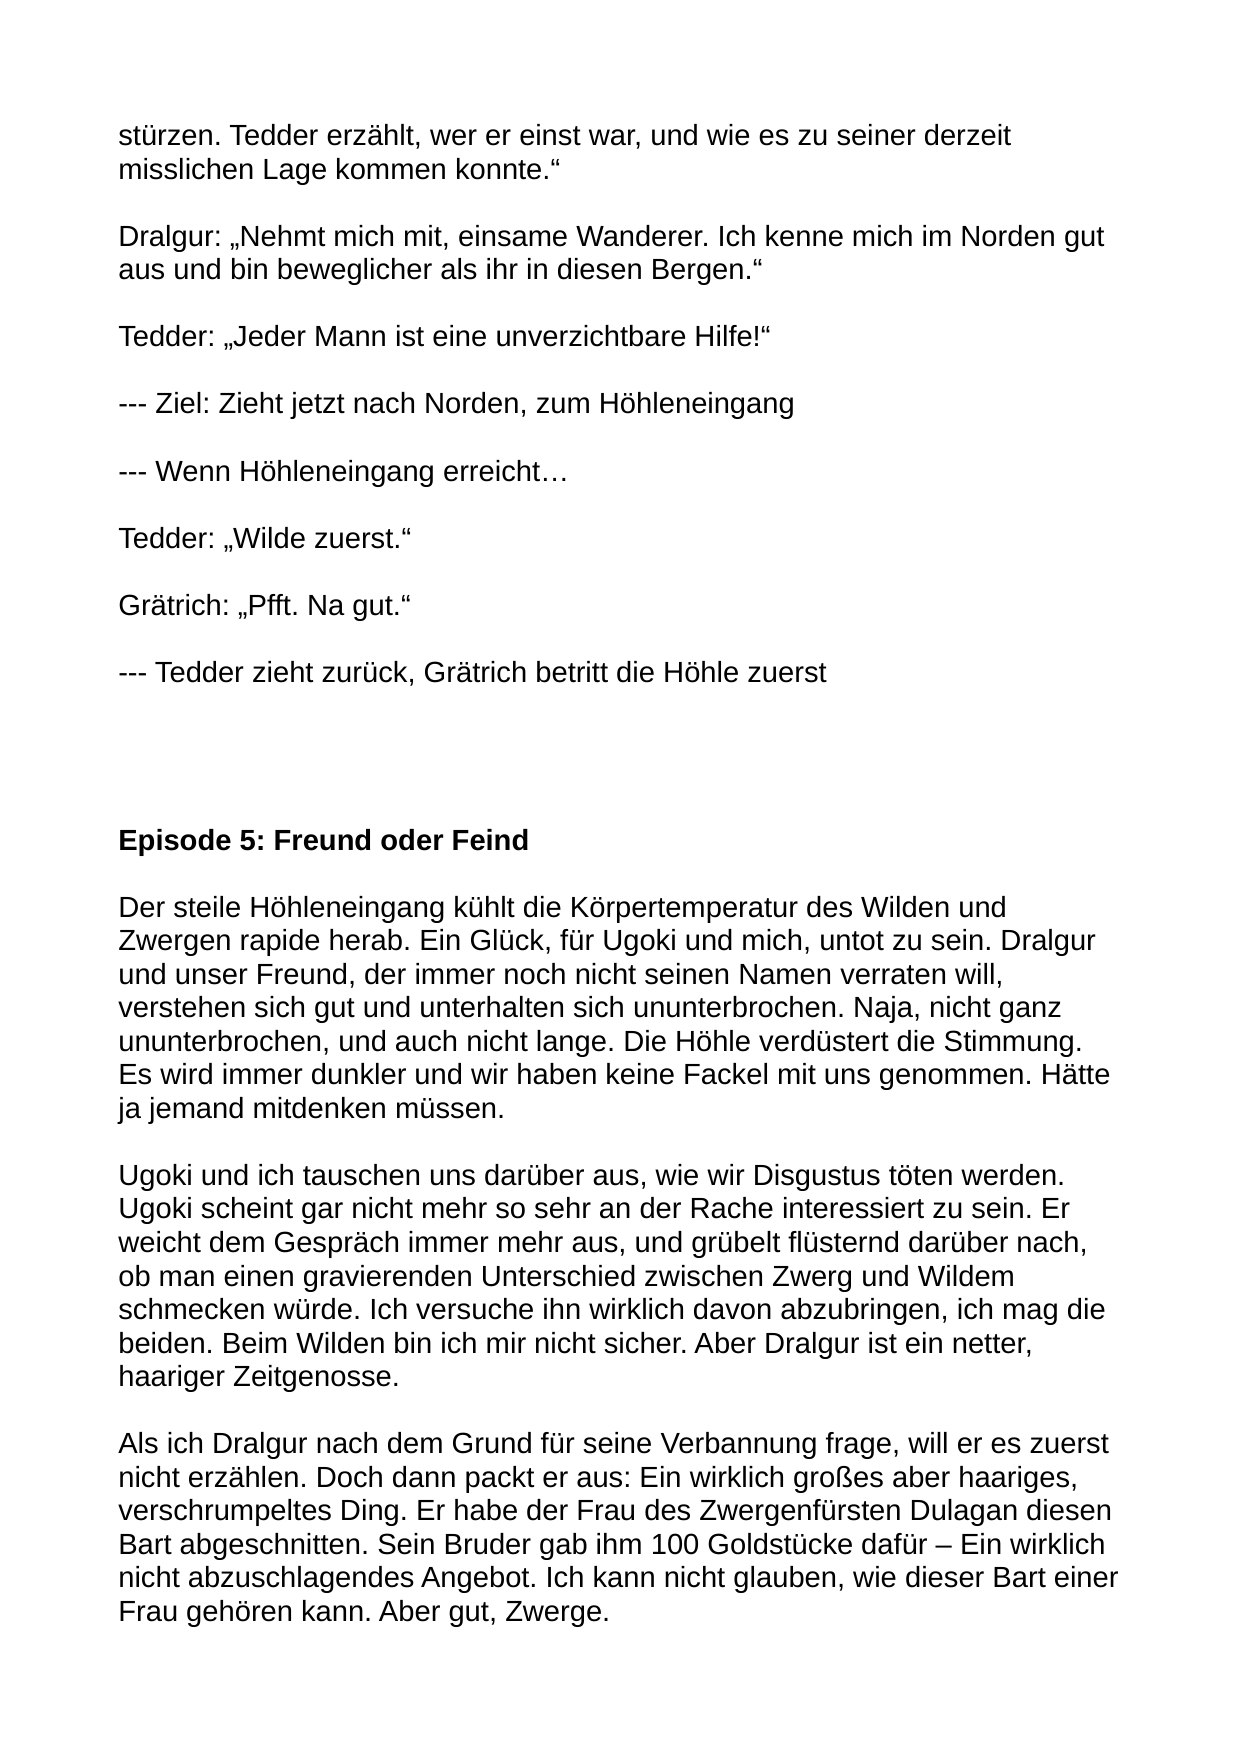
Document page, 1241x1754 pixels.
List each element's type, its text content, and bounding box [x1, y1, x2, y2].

text stürzen. Tedder erzählt, wer er einst war, und wie es zu seiner derzeit misslichen Lage kommen konnte.“ [118, 118, 1122, 185]
text Episode 5: Freund oder Feind [118, 822, 1122, 856]
text --- Ziel: Zieht jetzt nach Norden, zum Höhleneingang [118, 386, 1122, 420]
text Der steile Höhleneingang kühlt die Körpertemperatur des Wilden und Zwergen rapide herab. Ein Glück, für Ugoki und mich, untot zu sein. Dralgur und unser Freund, der immer noch nicht seinen Namen verraten will, verstehen sich gut und unterhalten sich ununterbrochen. Naja, nicht ganz ununterbrochen, und auch nicht lange. Die Höhle verdüstert die Stimmung. Es wird immer dunkler und wir haben keine Fackel mit uns genommen. Hätte ja jemand mitdenken müssen. [118, 889, 1122, 1124]
text Ugoki und ich tauschen uns darüber aus, wie wir Disgustus töten werden. Ugoki scheint gar nicht mehr so sehr an der Rache interessiert zu sein. Er weicht dem Gespräch immer mehr aus, und grübelt flüsternd darüber nach, ob man einen gravierenden Unterschied zwischen Zwerg und Wildem schmecken würde. Ich versuche ihn wirklich davon abzubringen, ich mag die beiden. Beim Wilden bin ich mir nicht sicher. Aber Dralgur ist ein netter, haariger Zeitgenosse. [118, 1158, 1122, 1393]
text --- Tedder zieht zurück, Grätrich betritt die Höhle zuerst [118, 655, 1122, 688]
text --- Wenn Höhleneingang erreicht… [118, 453, 1122, 487]
text Grätrich: „Pfft. Na gut.“ [118, 588, 1122, 621]
text Als ich Dralgur nach dem Grund für seine Verbannung frage, will er es zuerst nicht erzählen. Doch dann packt er aus: Ein wirklich großes aber haariges, verschrumpeltes Ding. Er habe der Frau des Zwergenfürsten Dulagan diesen Bart abgeschnitten. Sein Bruder gab ihm 100 Goldstücke dafür – Ein wirklich nicht abzuschlagendes Angebot. Ich kann nicht glauben, wie dieser Bart einer Frau gehören kann. Aber gut, Zwerge. [118, 1426, 1122, 1627]
text Dralgur: „Nehmt mich mit, einsame Wanderer. Ich kenne mich im Norden gut aus und bin beweglicher als ihr in diesen Bergen.“ [118, 219, 1122, 286]
text Tedder: „Jeder Mann ist eine unverzichtbare Hilfe!“ [118, 319, 1122, 353]
text Tedder: „Wilde zuerst.“ [118, 521, 1122, 554]
